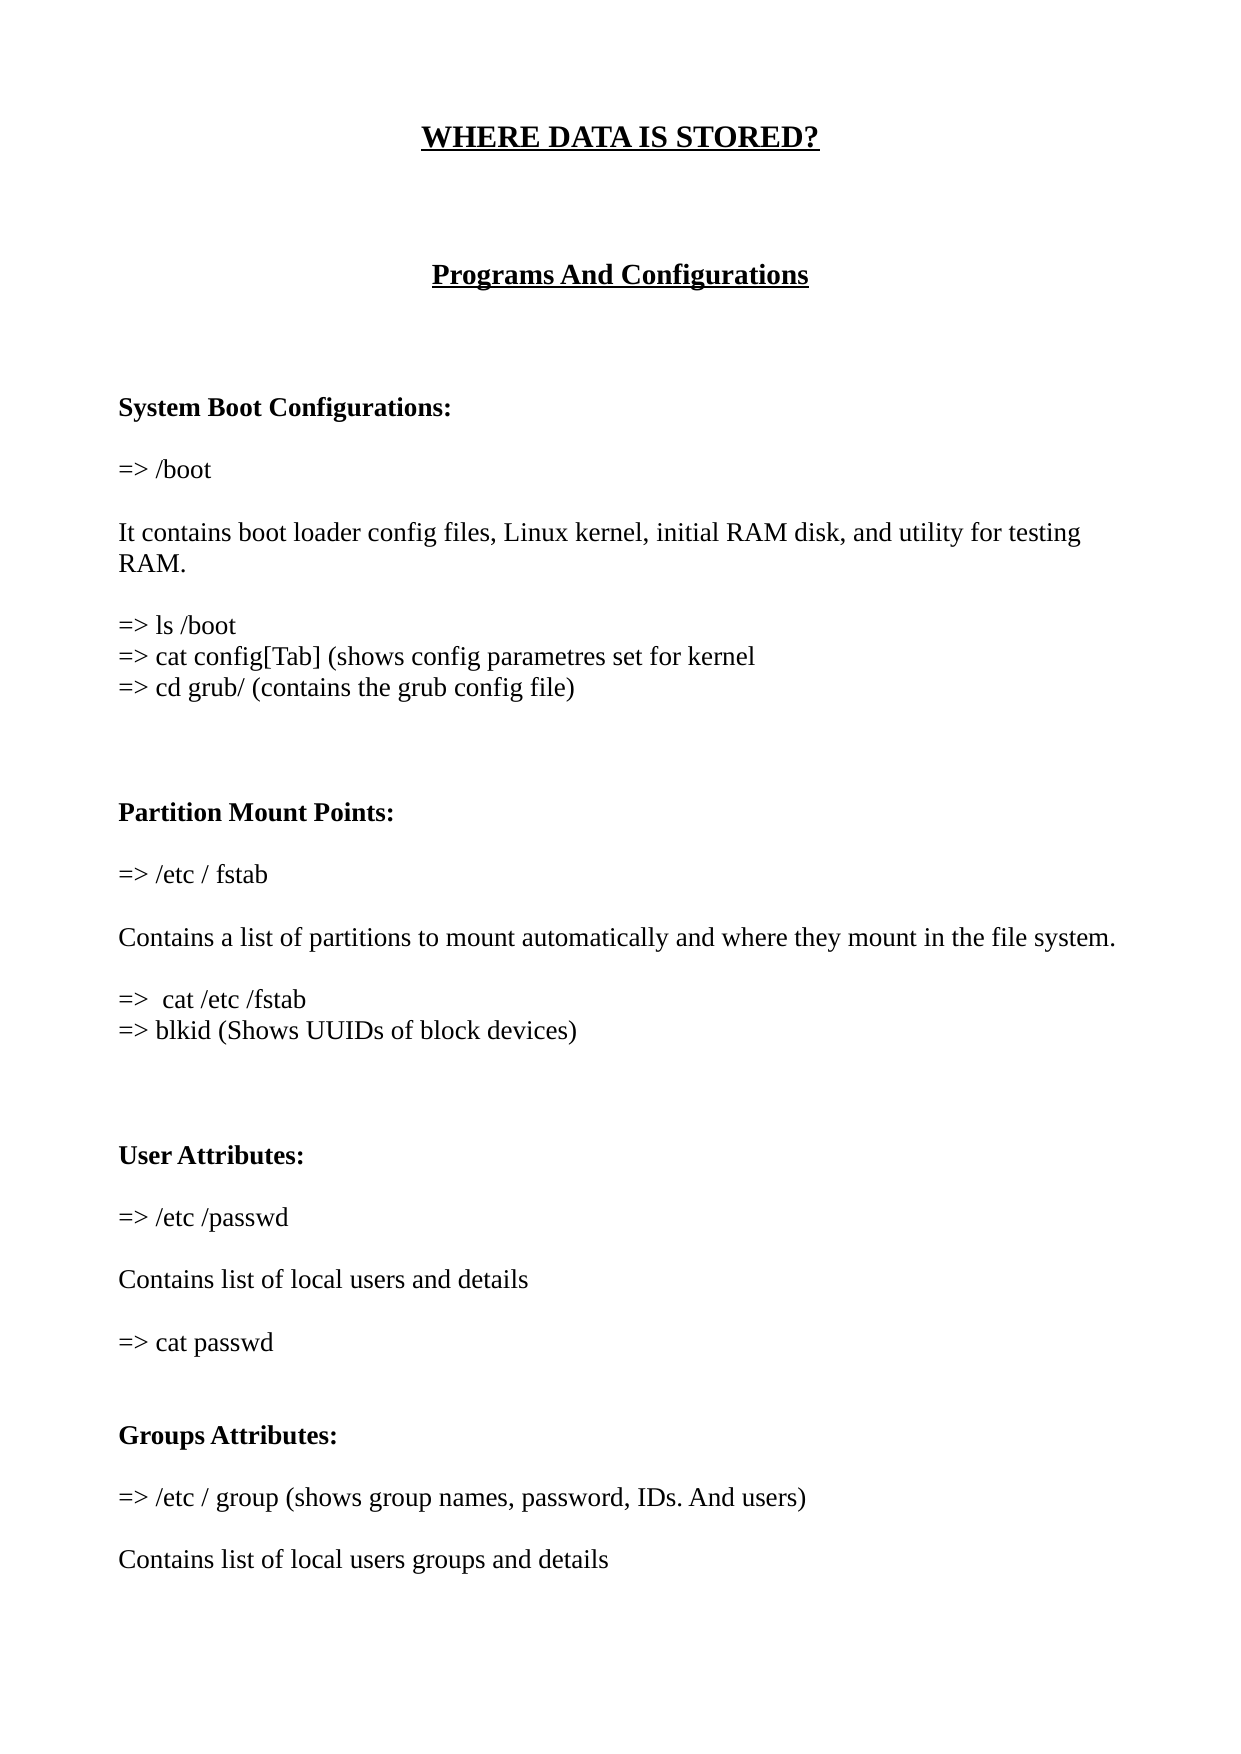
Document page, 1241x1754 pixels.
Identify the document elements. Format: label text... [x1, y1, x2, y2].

text Programs And Configurations [118, 257, 1122, 291]
text User Attributes: [118, 1139, 1122, 1170]
text => cat /etc /fstab [118, 983, 1122, 1014]
text WHERE DATA IS STORED? [118, 118, 1122, 154]
text => /etc / group (shows group names, password, IDs. And users) [118, 1481, 1122, 1512]
text => cat passwd [118, 1326, 1122, 1357]
text => /etc /passwd [118, 1201, 1122, 1232]
text Contains list of local users and details [118, 1263, 1122, 1294]
text System Boot Configurations: [118, 391, 1122, 422]
text Contains list of local users groups and details [118, 1544, 1122, 1575]
text => ls /boot [118, 609, 1122, 640]
text => blkid (Shows UUIDs of block devices) [118, 1014, 1122, 1045]
text Groups Attributes: [118, 1419, 1122, 1450]
text => cd grub/ (contains the grub config file) [118, 672, 1122, 703]
text Partition Mount Points: [118, 796, 1122, 827]
text It contains boot loader config files, Linux kernel, initial RAM disk, and utility for testing RAM. [118, 516, 1122, 578]
text => /boot [118, 453, 1122, 485]
text => cat config[Tab] (shows config parametres set for kernel [118, 640, 1122, 672]
text => /etc / fstab [118, 858, 1122, 889]
text Contains a list of partitions to mount automatically and where they mount in the file system. [118, 921, 1122, 952]
